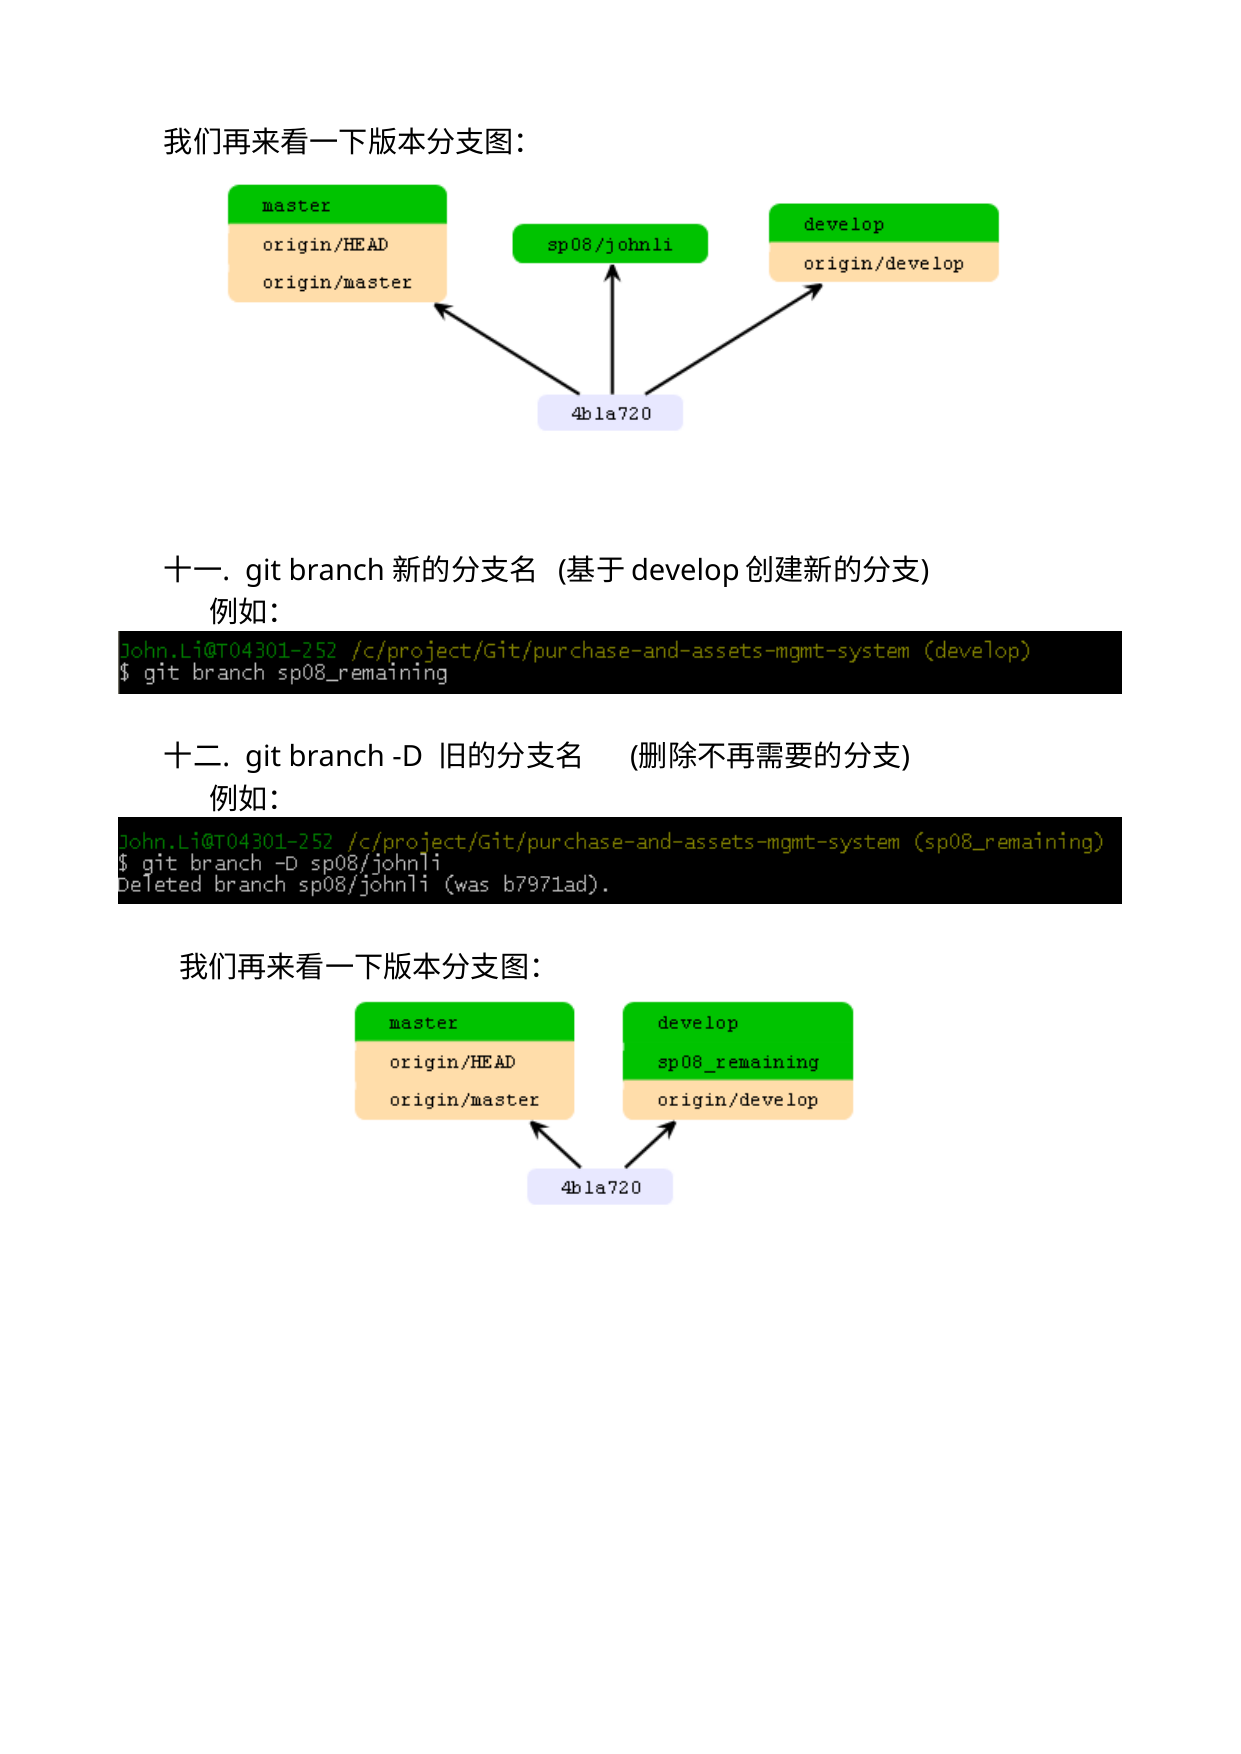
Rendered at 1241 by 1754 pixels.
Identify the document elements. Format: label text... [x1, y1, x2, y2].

picture [338, 985, 902, 1216]
picture [118, 631, 1122, 694]
picture [208, 160, 1032, 467]
text 例如： [118, 588, 1122, 631]
text 十一. git branch 新的分支名 (基于develop创建新的分支) [118, 546, 1122, 588]
text 十二. git branch -D 旧的分支名 (删除不再需要的分支) [118, 733, 1122, 775]
picture [118, 817, 1122, 904]
text 例如： [118, 775, 1122, 817]
text 我们再来看一下版本分支图： [118, 943, 1122, 986]
text 我们再来看一下版本分支图： [118, 118, 1122, 161]
